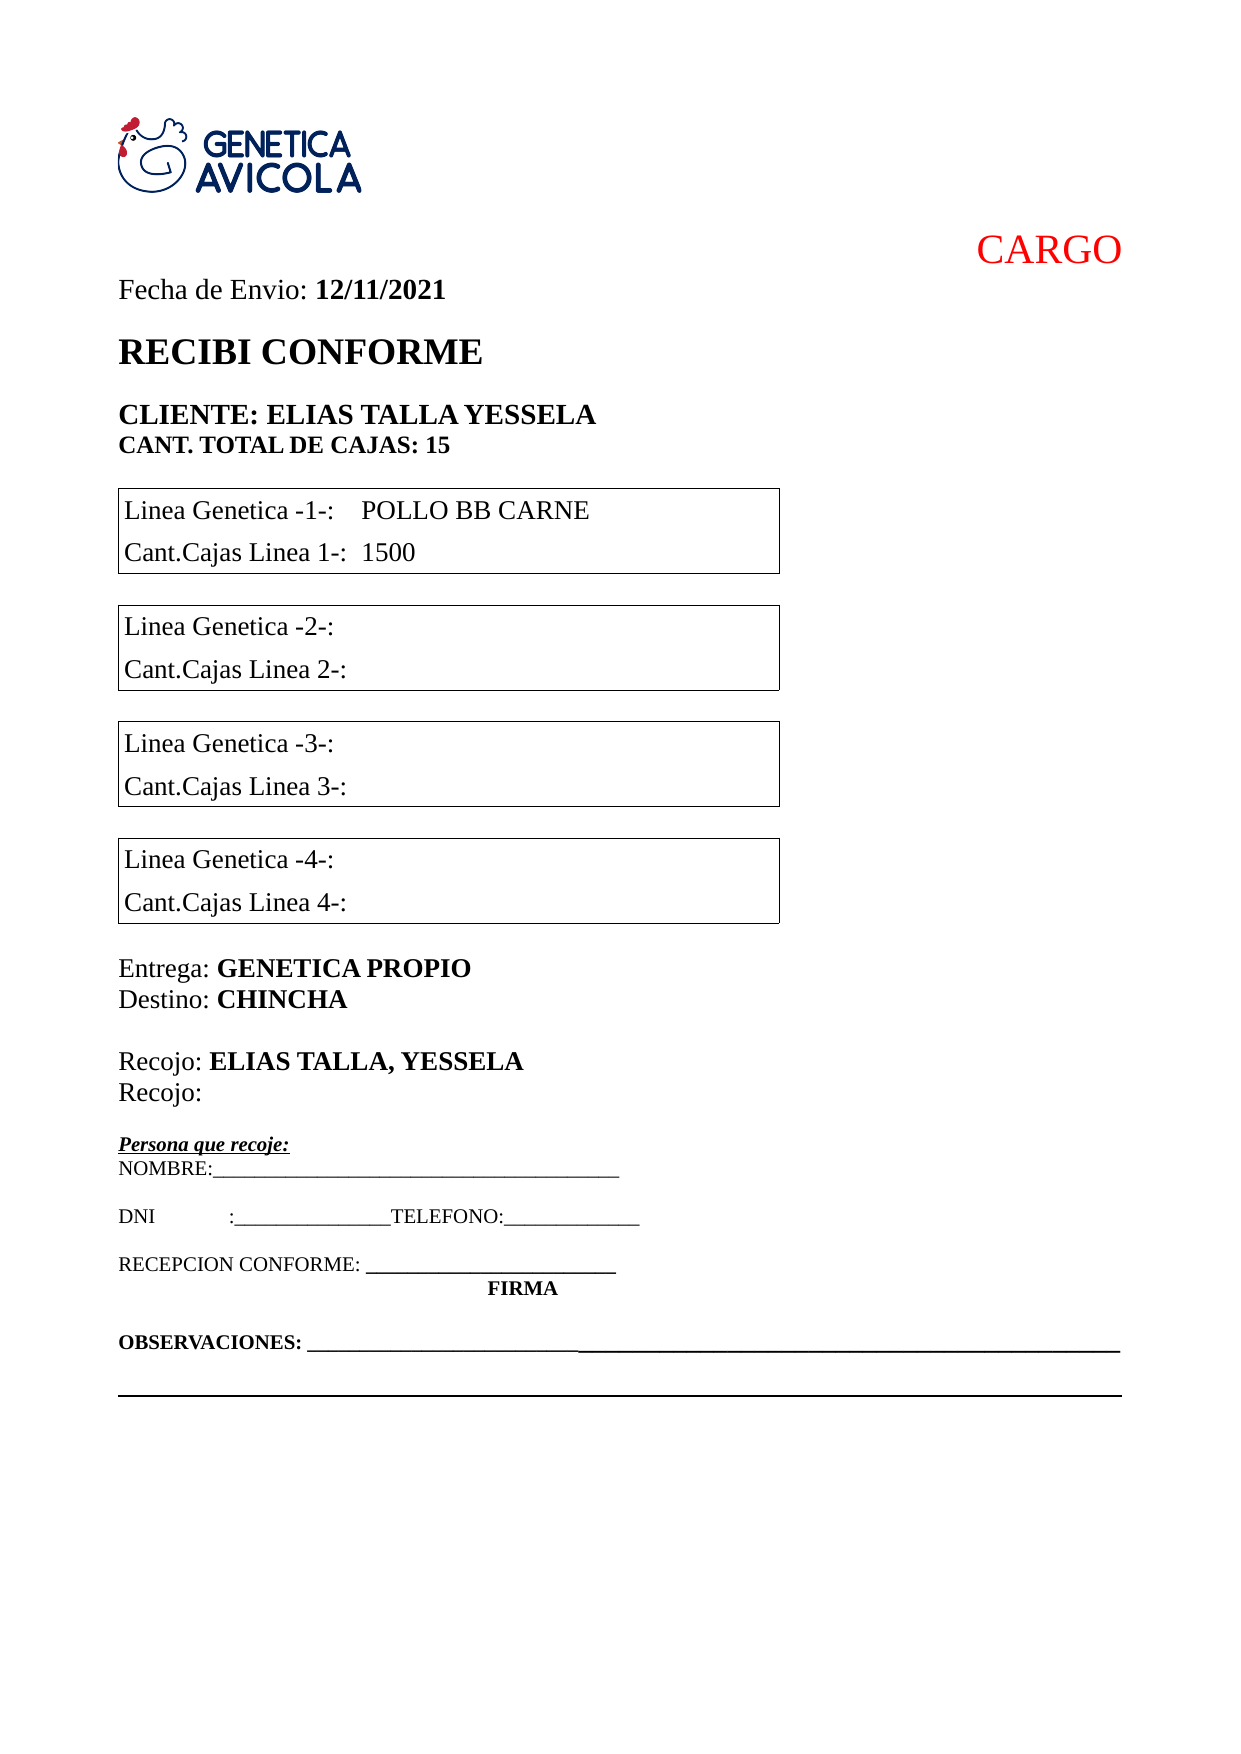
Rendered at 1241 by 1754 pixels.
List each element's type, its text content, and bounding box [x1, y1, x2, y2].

text RECIBI CONFORME [118, 330, 1122, 373]
table_cell [118, 691, 356, 721]
table_cell [356, 839, 779, 880]
text Recojo: ELIAS TALLA, YESSELA [118, 1045, 1122, 1076]
table_cell Linea Genetica -2-: [119, 606, 356, 647]
table_cell [356, 722, 779, 764]
table_cell [356, 574, 779, 604]
table_cell [356, 880, 779, 923]
table_cell [356, 764, 779, 806]
text Entrega: GENETICA PROPIO [118, 952, 1122, 983]
table_cell [118, 574, 356, 604]
table_header POLLO BB CARNE [356, 489, 779, 531]
text CANT. TOTAL DE CAJAS: 15 [118, 431, 1122, 459]
text RECEPCION CONFORME: ________________________ [118, 1252, 1122, 1276]
table_cell Cant.Cajas Linea 3-: [119, 764, 356, 806]
table_cell [356, 807, 779, 838]
text CLIENTE: ELIAS TALLA YESSELA [118, 397, 1122, 431]
text DNI :_______________TELEFONO:_____________ [118, 1204, 1122, 1228]
text OBSERVACIONES: __________________________________________________________________ [118, 1324, 1122, 1355]
table_cell [356, 606, 779, 647]
picture [117, 117, 362, 193]
text NOMBRE:_______________________________________ [118, 1156, 1122, 1180]
table_cell Linea Genetica -4-: [119, 839, 356, 880]
table_header Linea Genetica -1-: [119, 489, 356, 531]
text CARGO [118, 224, 1122, 272]
table_cell [356, 647, 779, 690]
table_cell [356, 691, 779, 721]
table_cell Cant.Cajas Linea 1-: [119, 531, 356, 573]
text Persona que recoje: [118, 1132, 1122, 1156]
text FIRMA [118, 1276, 1122, 1300]
text Recojo: [118, 1076, 1122, 1108]
text Destino: CHINCHA [118, 983, 1122, 1014]
table_cell Cant.Cajas Linea 2-: [119, 647, 356, 690]
text Fecha de Envio: 12/11/2021 [118, 272, 1122, 306]
table_cell [118, 807, 356, 838]
table_cell Cant.Cajas Linea 4-: [119, 880, 356, 923]
table_cell 1500 [356, 531, 779, 573]
table_cell Linea Genetica -3-: [119, 722, 356, 764]
